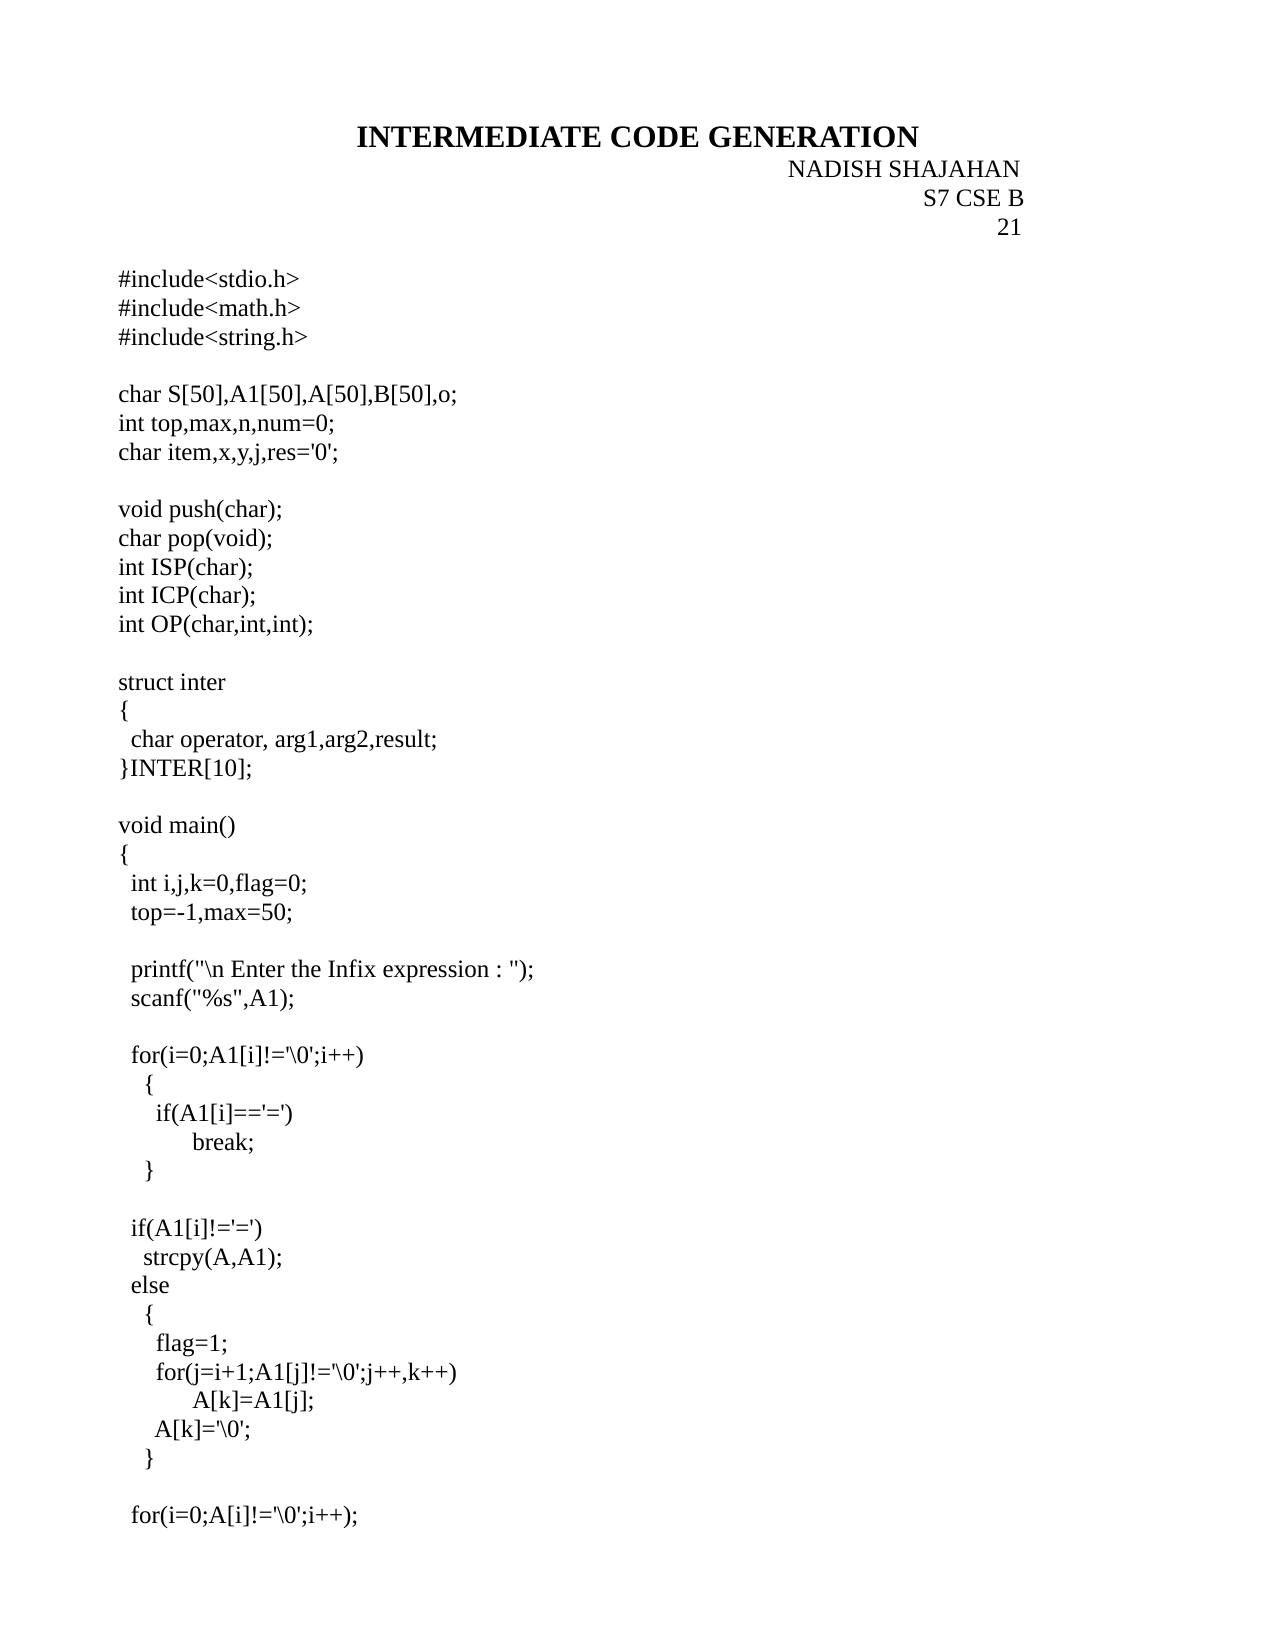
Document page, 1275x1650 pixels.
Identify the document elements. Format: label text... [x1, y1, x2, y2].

text strcpy(A,A1); [118, 1242, 1157, 1271]
text INTERMEDIATE CODE GENERATION [118, 118, 1157, 154]
text for(i=0;A[i]!='\0';i++); [118, 1501, 1157, 1529]
text 21 [118, 212, 1157, 240]
text printf("\n Enter the Infix expression : "); [118, 954, 1157, 983]
text } [118, 1443, 1157, 1472]
text else [118, 1271, 1157, 1299]
text scanf("%s",A1); [118, 983, 1157, 1012]
text { [118, 1299, 1157, 1328]
text flag=1; [118, 1328, 1157, 1357]
text #include<math.h> [118, 293, 1157, 322]
text for(i=0;A1[i]!='\0';i++) [118, 1041, 1157, 1069]
text struct inter [118, 667, 1157, 696]
text void push(char); [118, 494, 1157, 523]
text for(j=i+1;A1[j]!='\0';j++,k++) [118, 1357, 1157, 1386]
text char S[50],A1[50],A[50],B[50],o; [118, 379, 1157, 408]
text { [118, 1069, 1157, 1098]
text } [118, 1156, 1157, 1184]
text NADISH SHAJAHAN [118, 154, 1157, 183]
text { [118, 839, 1157, 868]
text break; [118, 1127, 1157, 1156]
text int i,j,k=0,flag=0; [118, 868, 1157, 897]
text { [118, 696, 1157, 724]
text if(A1[i]=='=') [118, 1098, 1157, 1127]
text #include<string.h> [118, 322, 1157, 351]
text char operator, arg1,arg2,result; [118, 724, 1157, 753]
text int ICP(char); [118, 581, 1157, 609]
text void main() [118, 811, 1157, 839]
text int ISP(char); [118, 552, 1157, 581]
text char item,x,y,j,res='0'; [118, 437, 1157, 466]
text A[k]=A1[j]; [118, 1386, 1157, 1414]
text if(A1[i]!='=') [118, 1213, 1157, 1242]
text top=-1,max=50; [118, 897, 1157, 926]
text #include<stdio.h> [118, 264, 1157, 293]
text }INTER[10]; [118, 753, 1157, 782]
text char pop(void); [118, 523, 1157, 552]
text int OP(char,int,int); [118, 609, 1157, 638]
text A[k]='\0'; [118, 1414, 1157, 1443]
text int top,max,n,num=0; [118, 408, 1157, 437]
text S7 CSE B [118, 183, 1157, 212]
